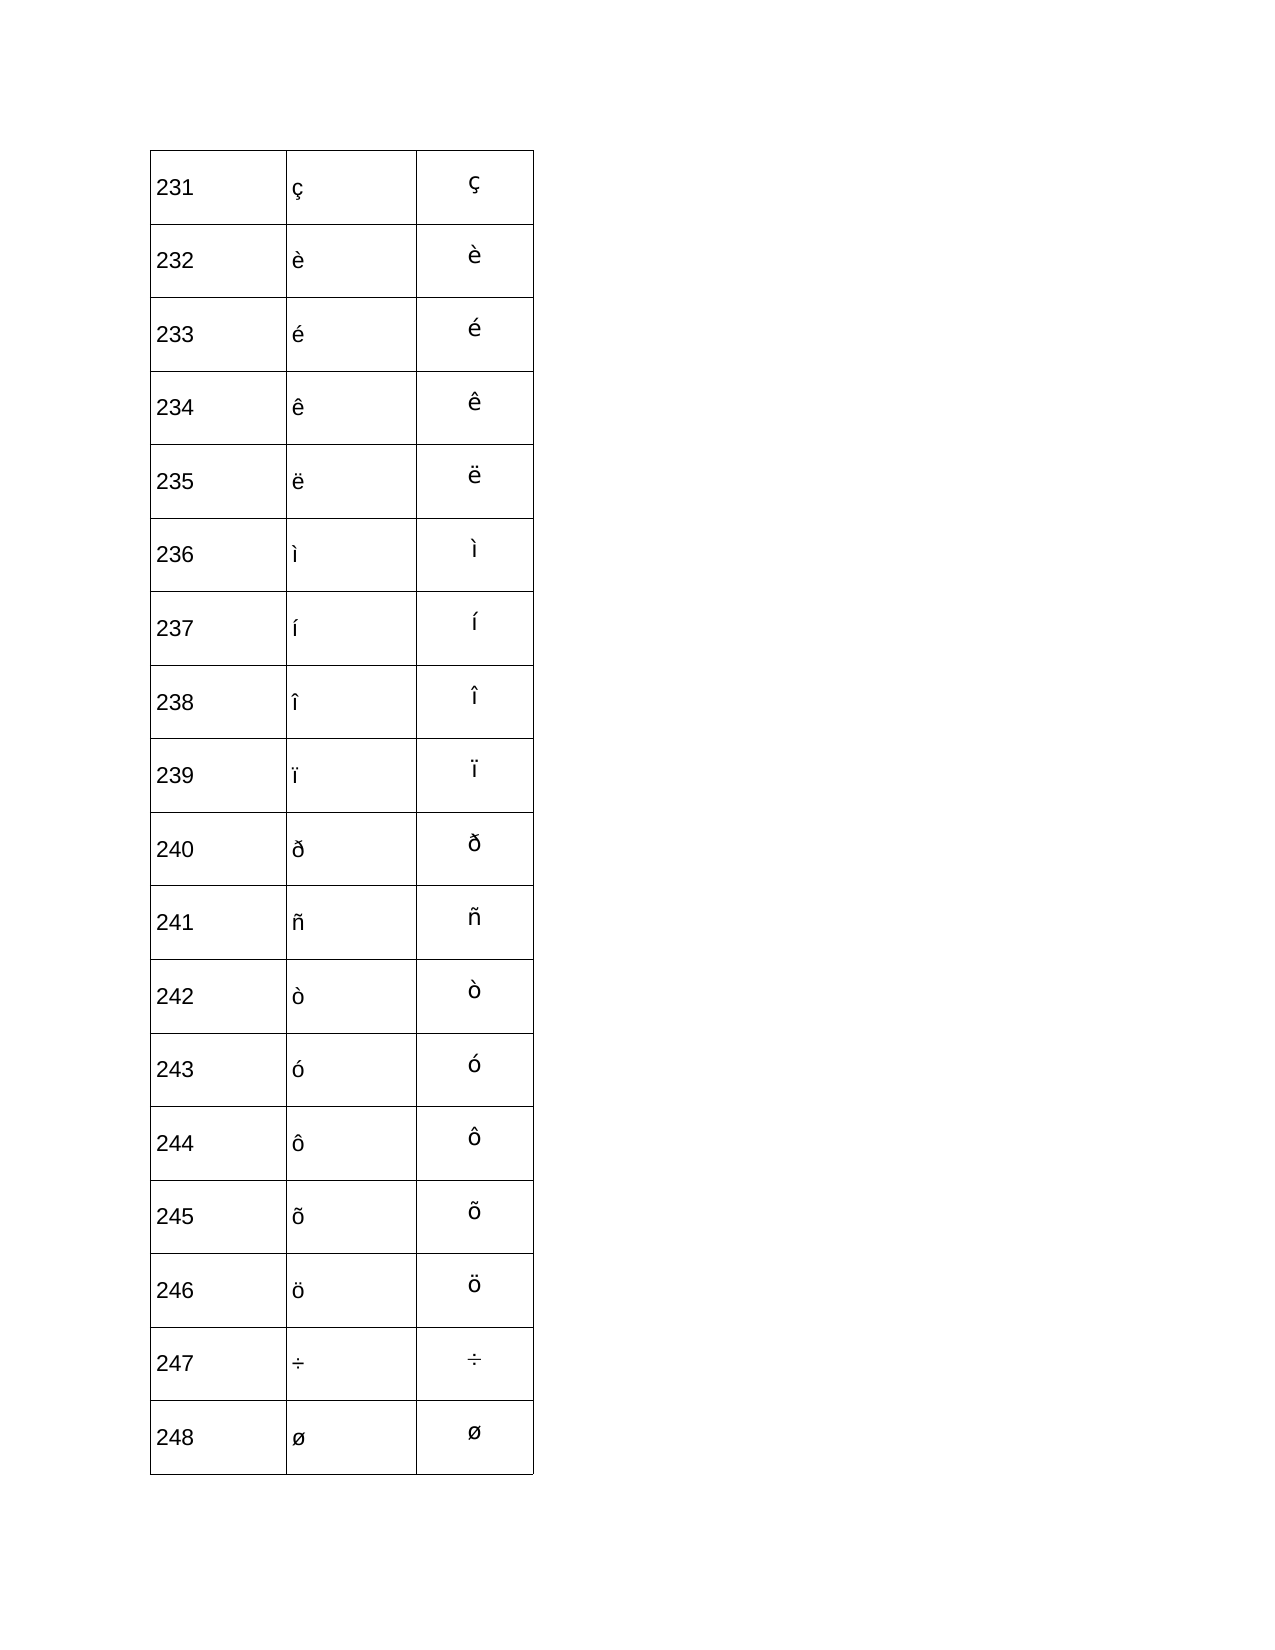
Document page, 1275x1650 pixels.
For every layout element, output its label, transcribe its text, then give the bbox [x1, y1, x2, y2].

table_cell ö [417, 1254, 533, 1327]
table_cell 244 [151, 1107, 286, 1179]
table_cell ì [417, 519, 533, 591]
table_cell ò [417, 960, 533, 1032]
table_cell 246 [151, 1254, 286, 1327]
table_cell ë [417, 445, 533, 518]
table_cell 233 [151, 298, 286, 371]
table_cell ð [417, 813, 533, 885]
table_cell ò [287, 960, 416, 1032]
table_cell é [287, 298, 416, 371]
table_cell î [417, 666, 533, 738]
table_cell ç [417, 151, 533, 223]
table_cell ó [287, 1034, 416, 1106]
table_cell ñ [417, 886, 533, 959]
table_cell 236 [151, 519, 286, 591]
table_cell ê [417, 372, 533, 444]
table_cell í [287, 592, 416, 665]
table_cell 237 [151, 592, 286, 665]
table_cell ð [287, 813, 416, 885]
table_cell ÷ [287, 1328, 416, 1400]
table_cell 241 [151, 886, 286, 959]
table_cell ñ [287, 886, 416, 959]
table_cell î [287, 666, 416, 738]
table_cell ô [287, 1107, 416, 1179]
table_cell 234 [151, 372, 286, 444]
table_cell õ [417, 1181, 533, 1253]
table_cell ô [417, 1107, 533, 1179]
table_cell 245 [151, 1181, 286, 1253]
table_cell ï [417, 739, 533, 812]
table_cell 240 [151, 813, 286, 885]
table_cell 235 [151, 445, 286, 518]
table_cell 243 [151, 1034, 286, 1106]
table_cell 231 [151, 151, 286, 223]
table_cell ç [287, 151, 416, 223]
table_cell è [287, 225, 416, 297]
table_cell 238 [151, 666, 286, 738]
table_cell 248 [151, 1401, 286, 1474]
table_cell 232 [151, 225, 286, 297]
table_cell ÷ [417, 1328, 533, 1400]
table_cell ì [287, 519, 416, 591]
table_cell ø [417, 1401, 533, 1474]
table_cell 247 [151, 1328, 286, 1400]
table_cell ó [417, 1034, 533, 1106]
table_cell 239 [151, 739, 286, 812]
table_cell ï [287, 739, 416, 812]
table_cell 242 [151, 960, 286, 1032]
table_cell ö [287, 1254, 416, 1327]
table_cell í [417, 592, 533, 665]
table_cell ø [287, 1401, 416, 1474]
table_cell ê [287, 372, 416, 444]
table_cell è [417, 225, 533, 297]
table_cell é [417, 298, 533, 371]
table_cell ë [287, 445, 416, 518]
table_cell õ [287, 1181, 416, 1253]
